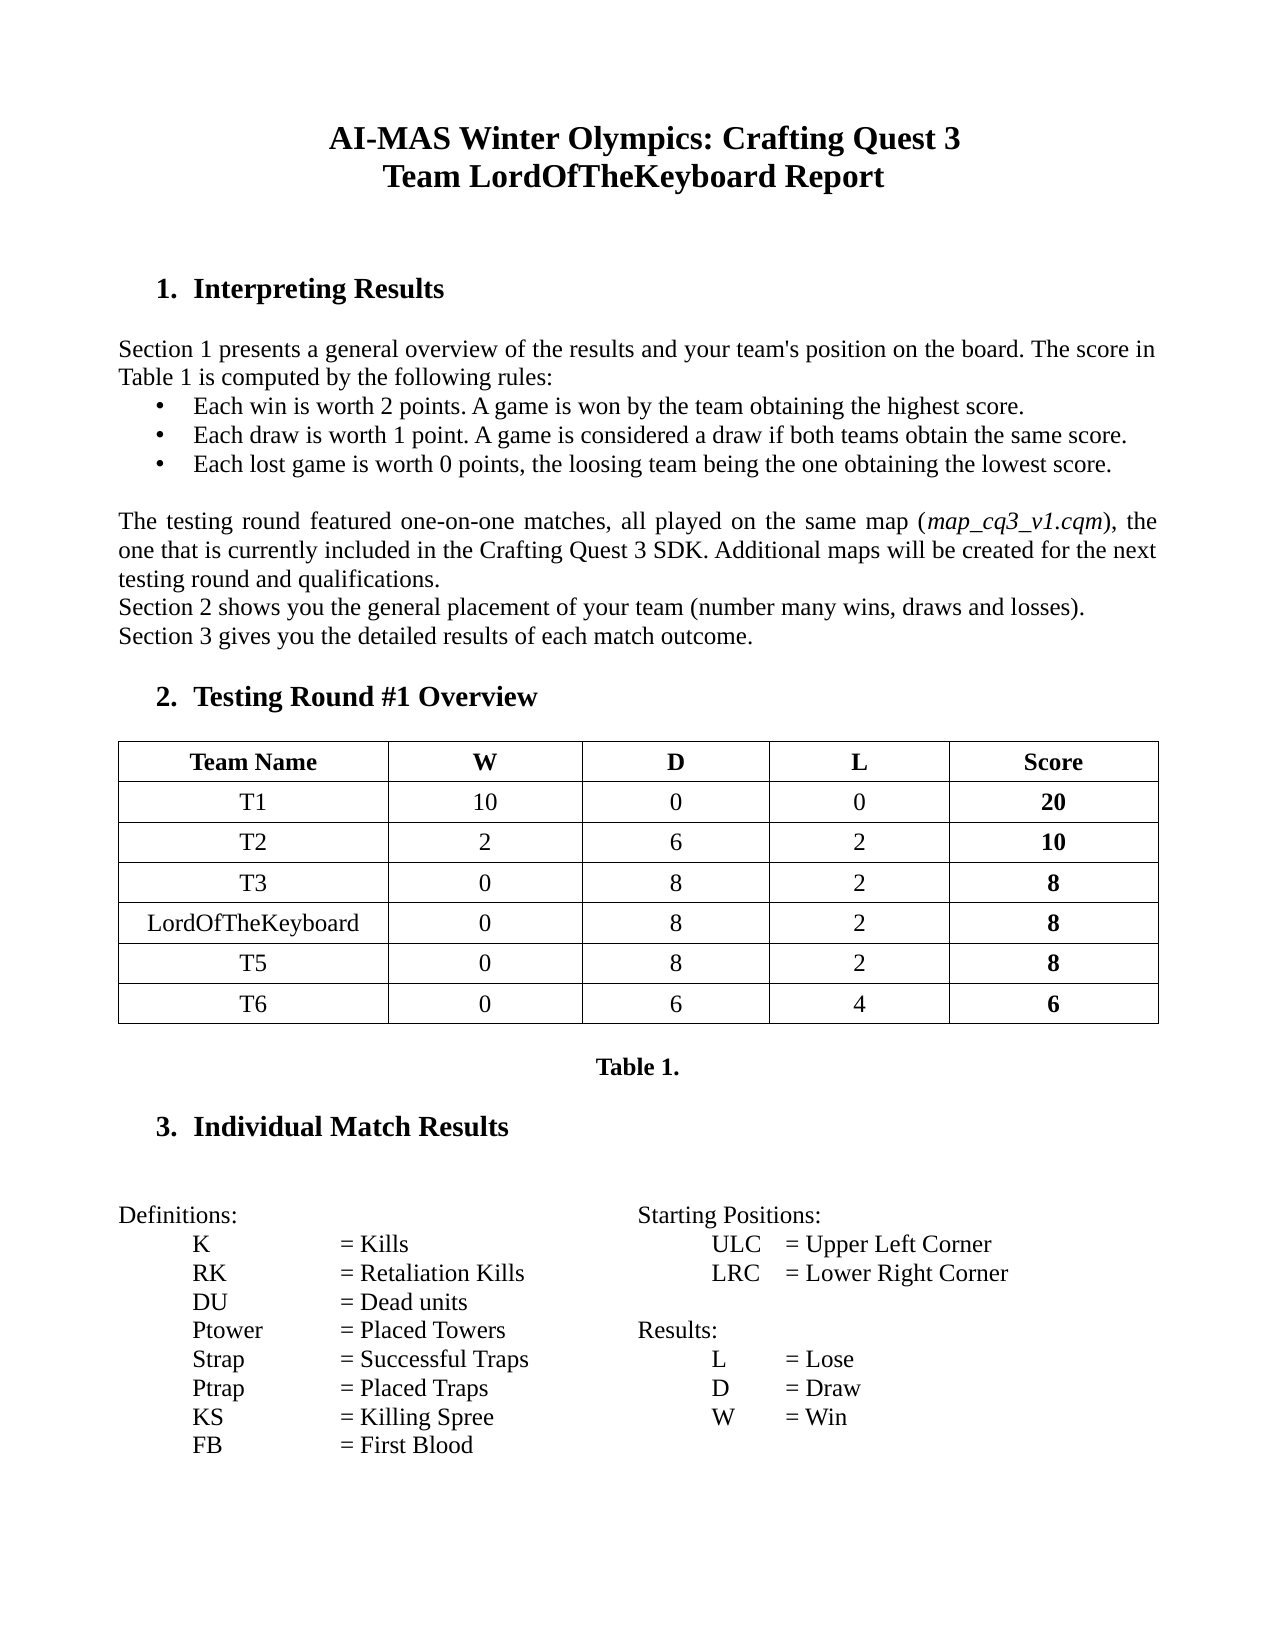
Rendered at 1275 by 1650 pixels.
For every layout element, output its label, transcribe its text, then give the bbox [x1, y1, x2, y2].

list Each win is worth 2 points. A game is won by the team obtaining the highest score. [156, 391, 1157, 420]
list Each draw is worth 1 point. A game is considered a draw if both teams obtain the same score. [156, 420, 1157, 449]
text Team LordOfTheKeyboard Report [118, 156, 1157, 195]
text W = Win [637, 1402, 1157, 1431]
table_cell LordOfTheKeyboard [119, 903, 388, 943]
text The testing round featured one-on-one matches, all played on the same map (map_cq3_v1.cqm), the one that is currently included in the Crafting Quest 3 SDK. Additional maps will be created for the next testing round and qualifications. [118, 506, 1157, 592]
table_cell 8 [950, 903, 1158, 943]
table_cell T5 [119, 944, 388, 983]
table_header Score [950, 742, 1158, 781]
table_cell T6 [119, 984, 388, 1023]
table_cell 0 [389, 863, 582, 902]
table_cell 20 [950, 782, 1158, 822]
table_cell 2 [770, 863, 949, 902]
table_cell 8 [583, 863, 769, 902]
list Testing Round #1 Overview [156, 679, 1157, 712]
text DU = Dead units [118, 1287, 637, 1316]
table_cell T3 [119, 863, 388, 902]
text Strap = Successful Traps [118, 1344, 637, 1373]
text ULC = Upper Left Corner [637, 1229, 1157, 1258]
text KS = Killing Spree [118, 1402, 637, 1431]
text RK = Retaliation Kills [118, 1258, 637, 1287]
table_cell 8 [583, 903, 769, 943]
table_cell 10 [950, 823, 1158, 862]
table_header W [389, 742, 582, 781]
table_cell 6 [950, 984, 1158, 1023]
table_cell 8 [583, 944, 769, 983]
text Section 3 gives you the detailed results of each match outcome. [118, 621, 1157, 650]
table_cell 4 [770, 984, 949, 1023]
text LRC = Lower Right Corner [637, 1258, 1157, 1287]
table_cell 10 [389, 782, 582, 822]
table_cell 6 [583, 823, 769, 862]
table_header D [583, 742, 769, 781]
table_cell 8 [950, 863, 1158, 902]
text Section 1 presents a general overview of the results and your team's position on the board. The score in Table 1 is computed by the following rules: [118, 334, 1157, 391]
table_cell 0 [389, 984, 582, 1023]
table_cell 0 [583, 782, 769, 822]
text Results: [637, 1316, 1157, 1344]
list Interpreting Results [156, 271, 1157, 305]
table_header Team Name [119, 742, 388, 781]
table_header L [770, 742, 949, 781]
text Table 1. [118, 1052, 1157, 1081]
table_cell 0 [389, 903, 582, 943]
list Individual Match Results [156, 1109, 1157, 1143]
text Ptrap = Placed Traps [118, 1373, 637, 1402]
table_cell 6 [583, 984, 769, 1023]
table_cell 0 [389, 944, 582, 983]
table_cell 2 [770, 903, 949, 943]
list Each lost game is worth 0 points, the loosing team being the one obtaining the lowest score. [156, 449, 1157, 477]
table_cell 2 [770, 823, 949, 862]
text Section 2 shows you the general placement of your team (number many wins, draws and losses). [118, 592, 1157, 621]
table_cell 2 [389, 823, 582, 862]
text K = Kills [118, 1229, 637, 1258]
text FB = First Blood [118, 1431, 637, 1459]
text L = Lose [637, 1344, 1157, 1373]
text Ptower = Placed Towers [118, 1316, 637, 1344]
text Starting Positions: [637, 1201, 1157, 1229]
text AI-MAS Winter Olympics: Crafting Quest 3 [118, 118, 1157, 156]
table_cell 0 [770, 782, 949, 822]
text D = Draw [637, 1373, 1157, 1402]
table_cell 2 [770, 944, 949, 983]
table_cell 8 [950, 944, 1158, 983]
text Definitions: [118, 1201, 637, 1229]
table_cell T2 [119, 823, 388, 862]
table_cell T1 [119, 782, 388, 822]
